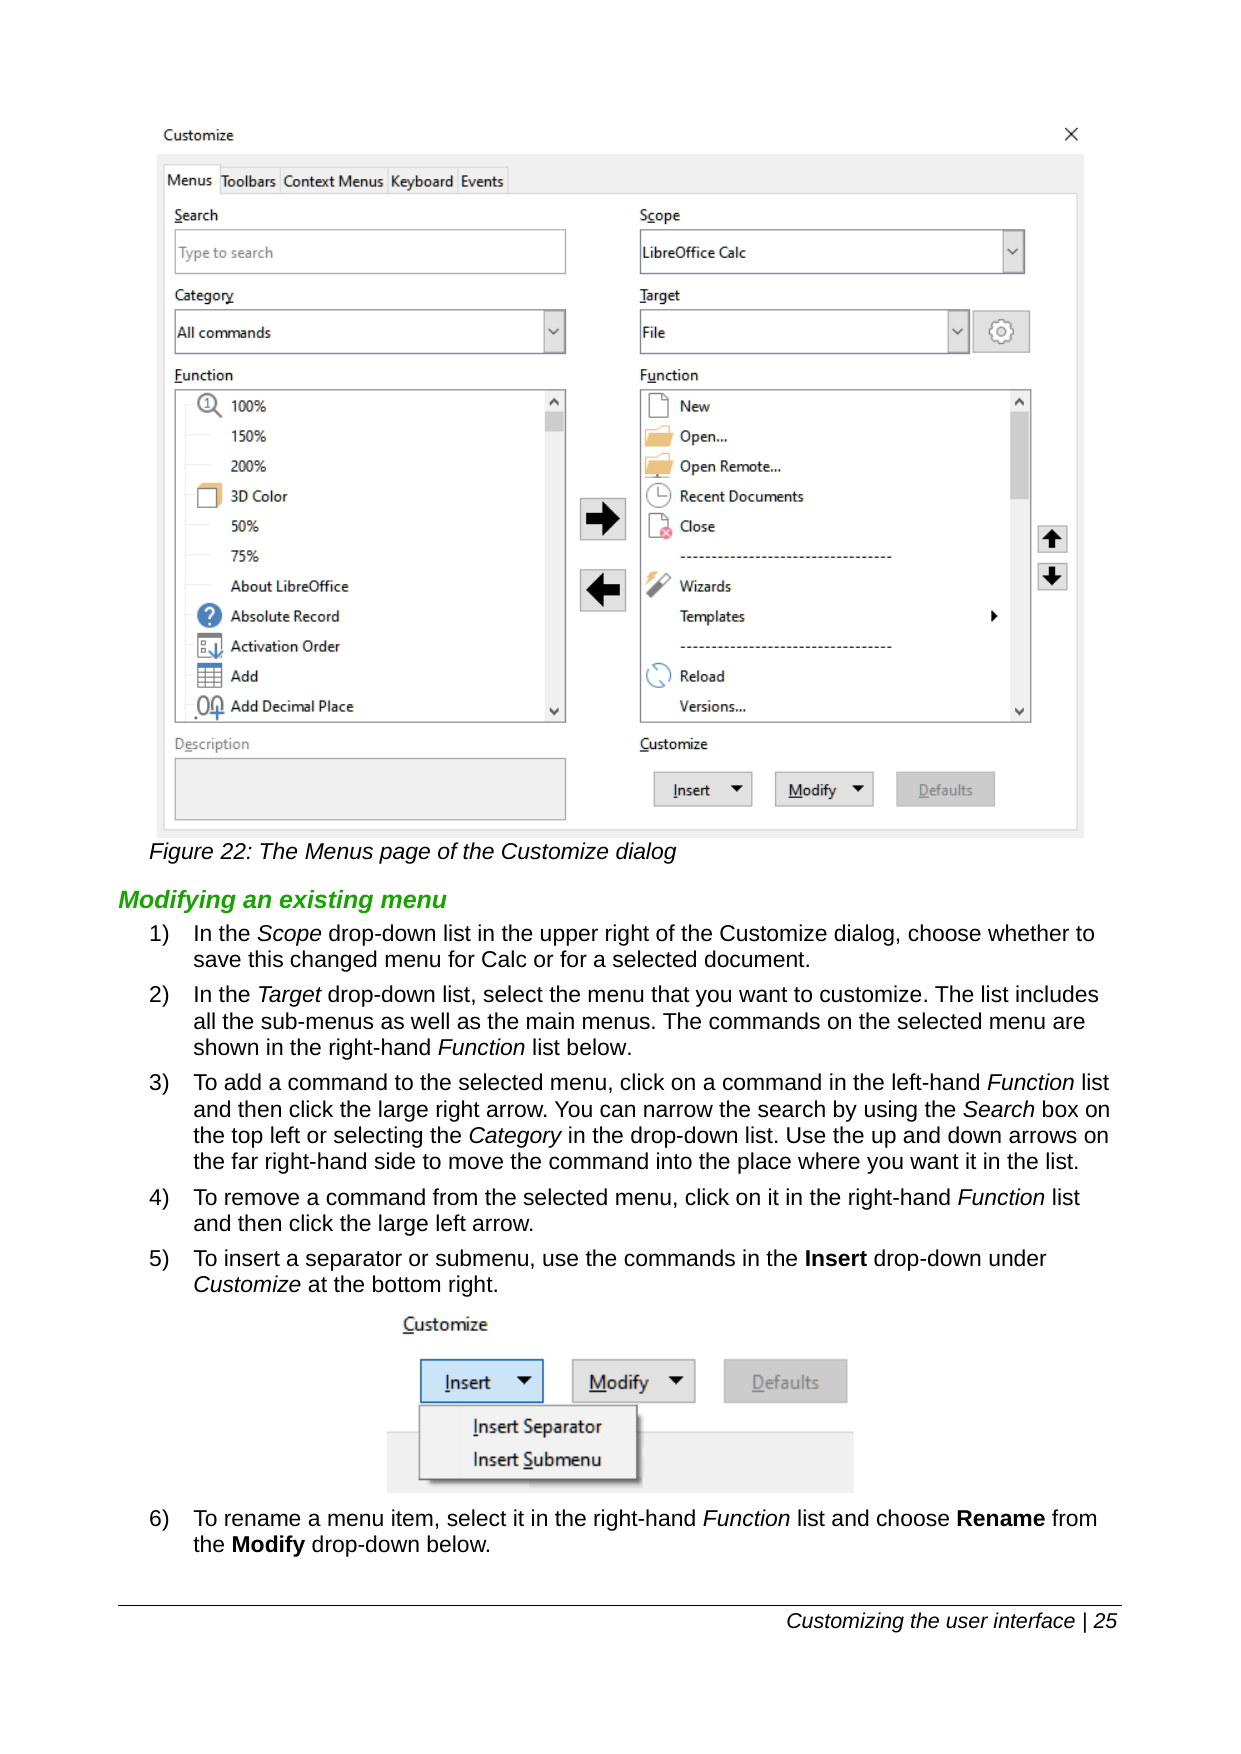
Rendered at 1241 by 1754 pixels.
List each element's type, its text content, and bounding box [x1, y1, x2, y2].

list To insert a separator or submenu, use the commands in the Insert drop-down under Customize at the bottom right. [169, 1245, 1122, 1298]
picture [386, 1309, 854, 1493]
list To add a command to the selected menu, click on a command in the left-hand Function list and then click the large right arrow. You can narrow the search by using the Search box on the top left or selecting the Category in the drop-down list. Use the up and down arrows on the far right-hand side to move the command into the place where you want it in the list. [169, 1069, 1122, 1174]
text Figure 22: The Menus page of the Customize dialog [149, 118, 1091, 864]
list To remove a command from the selected menu, click on it in the right-hand Function list and then click the large left arrow. [169, 1183, 1122, 1236]
list In the Scope drop-down list in the upper right of the Customize dialog, choose whether to save this changed menu for Calc or for a selected document. [169, 920, 1122, 972]
list In the Target drop-down list, select the menu that you want to customize. The list includes all the sub-menus as well as the main menus. The commands on the selected menu are shown in the right-hand Function list below. [169, 981, 1122, 1060]
list To rename a menu item, select it in the right-hand Function list and choose Rename from the Modify drop-down below. [169, 1505, 1122, 1557]
subtitle Modifying an existing menu [118, 885, 1122, 914]
picture [156, 118, 1084, 838]
